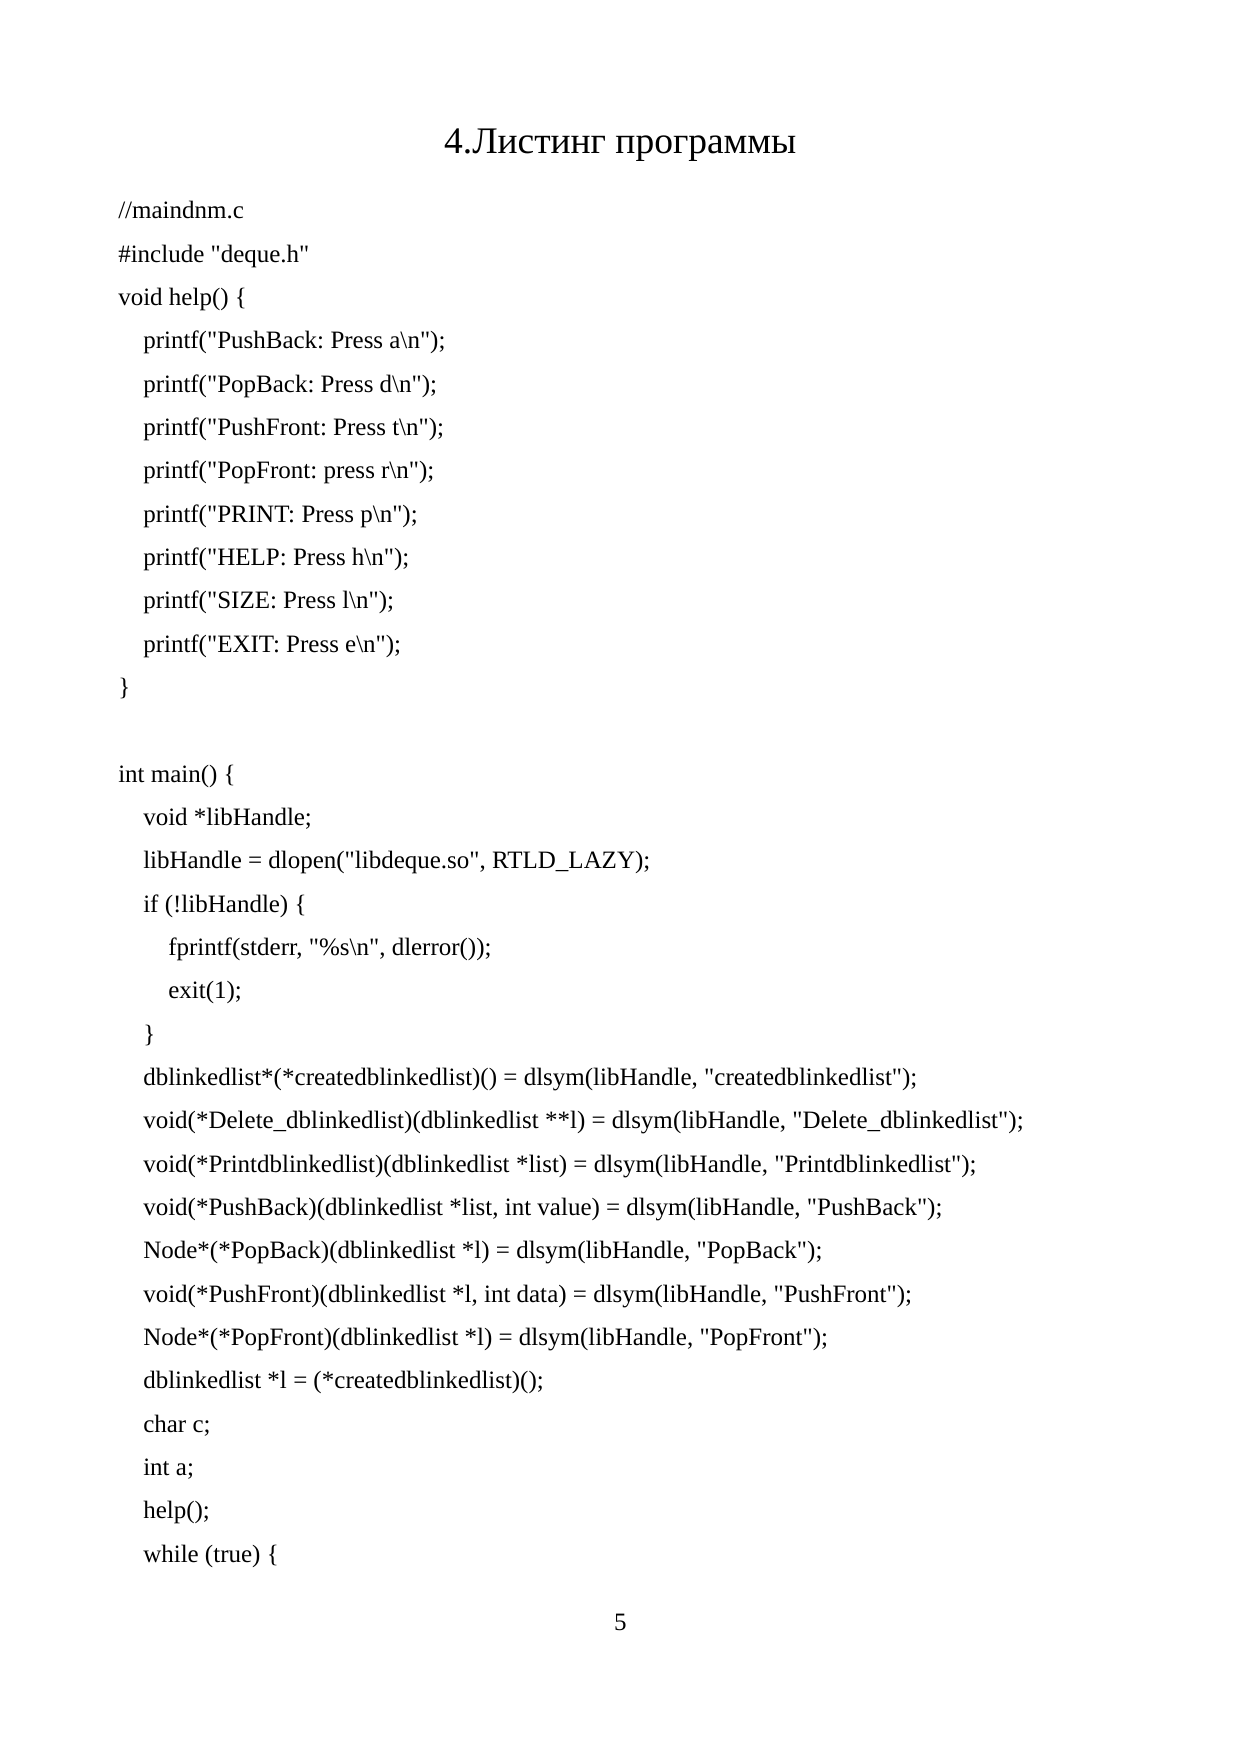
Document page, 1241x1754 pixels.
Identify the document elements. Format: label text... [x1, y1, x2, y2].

text printf("PushBack: Press a\n"); [118, 325, 1122, 354]
text void(*PushFront)(dblinkedlist *l, int data) = dlsym(libHandle, "PushFront"); [118, 1279, 1122, 1307]
text Node*(*PopBack)(dblinkedlist *l) = dlsym(libHandle, "PopBack"); [118, 1235, 1122, 1264]
text void help() { [118, 282, 1122, 311]
text void(*Delete_dblinkedlist)(dblinkedlist **l) = dlsym(libHandle, "Delete_dblinkedlist"); [118, 1105, 1122, 1134]
text int main() { [118, 759, 1122, 787]
text //maindnm.c [118, 195, 1122, 224]
text void *libHandle; [118, 802, 1122, 831]
text printf("SIZE: Press l\n"); [118, 585, 1122, 614]
text fprintf(stderr, "%s\n", dlerror()); [118, 932, 1122, 961]
text #include "deque.h" [118, 239, 1122, 267]
text printf("PRINT: Press p\n"); [118, 499, 1122, 527]
text if (!libHandle) { [118, 889, 1122, 917]
text void(*Printdblinkedlist)(dblinkedlist *list) = dlsym(libHandle, "Printdblinkedlist"); [118, 1149, 1122, 1177]
text int a; [118, 1452, 1122, 1481]
text printf("HELP: Press h\n"); [118, 542, 1122, 571]
text void(*PushBack)(dblinkedlist *list, int value) = dlsym(libHandle, "PushBack"); [118, 1192, 1122, 1221]
text } [118, 1019, 1122, 1047]
text printf("EXIT: Press e\n"); [118, 629, 1122, 657]
text char c; [118, 1409, 1122, 1437]
text libHandle = dlopen("libdeque.so", RTLD_LAZY); [118, 845, 1122, 874]
text while (true) { [118, 1539, 1122, 1567]
text exit(1); [118, 975, 1122, 1004]
text } [118, 672, 1122, 701]
text Node*(*PopFront)(dblinkedlist *l) = dlsym(libHandle, "PopFront"); [118, 1322, 1122, 1351]
text printf("PushFront: Press t\n"); [118, 412, 1122, 441]
text help(); [118, 1495, 1122, 1524]
text dblinkedlist*(*createdblinkedlist)() = dlsym(libHandle, "createdblinkedlist"); [118, 1062, 1122, 1091]
text dblinkedlist *l = (*createdblinkedlist)(); [118, 1365, 1122, 1394]
subtitle 4.Листинг программы [118, 118, 1122, 161]
text printf("PopBack: Press d\n"); [118, 369, 1122, 397]
text printf("PopFront: press r\n"); [118, 455, 1122, 484]
